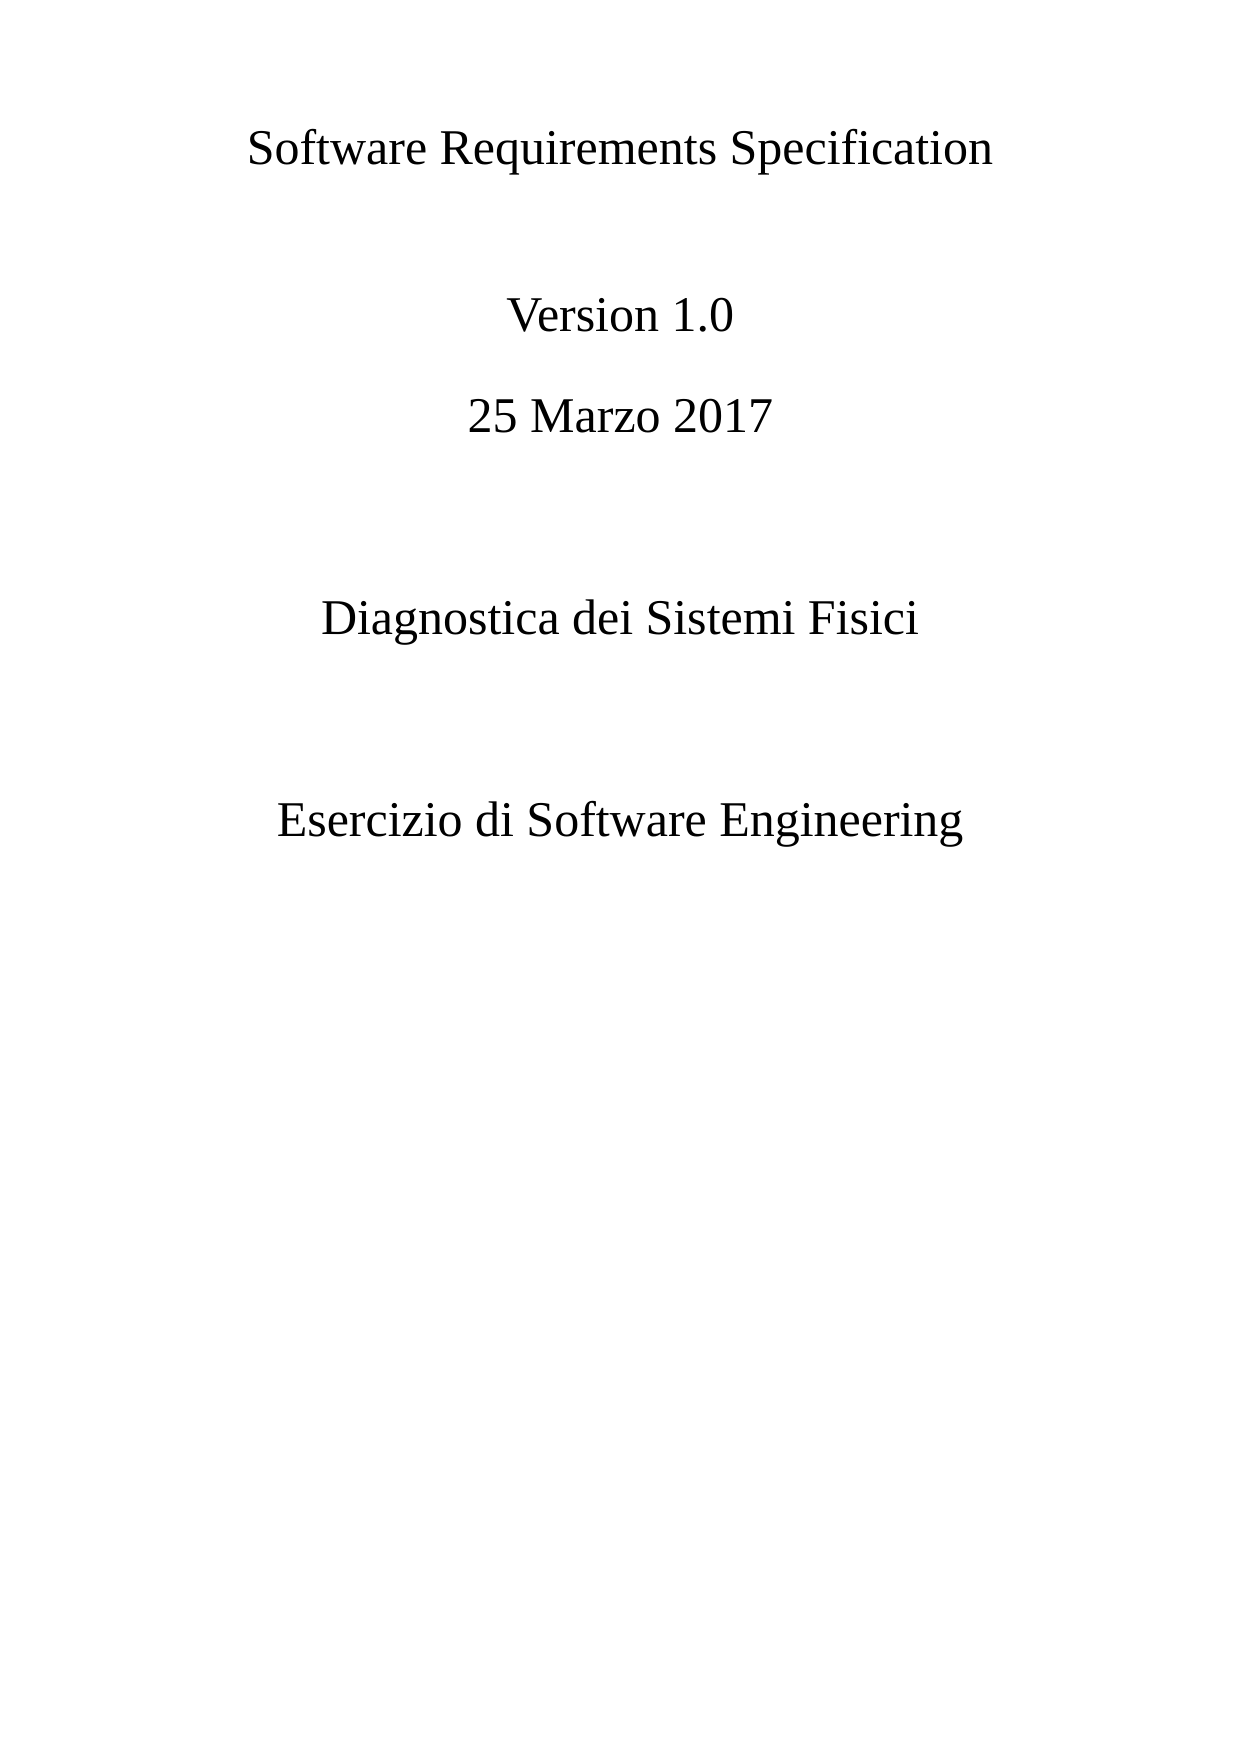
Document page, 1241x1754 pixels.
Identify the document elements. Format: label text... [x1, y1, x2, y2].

text Software Requirements Specification [118, 118, 1122, 176]
text Diagnostica dei Sistemi Fisici [118, 588, 1122, 645]
text Version 1.0 [118, 285, 1122, 343]
text Esercizio di Software Engineering [118, 789, 1122, 847]
text 25 Marzo 2017 [118, 386, 1122, 443]
